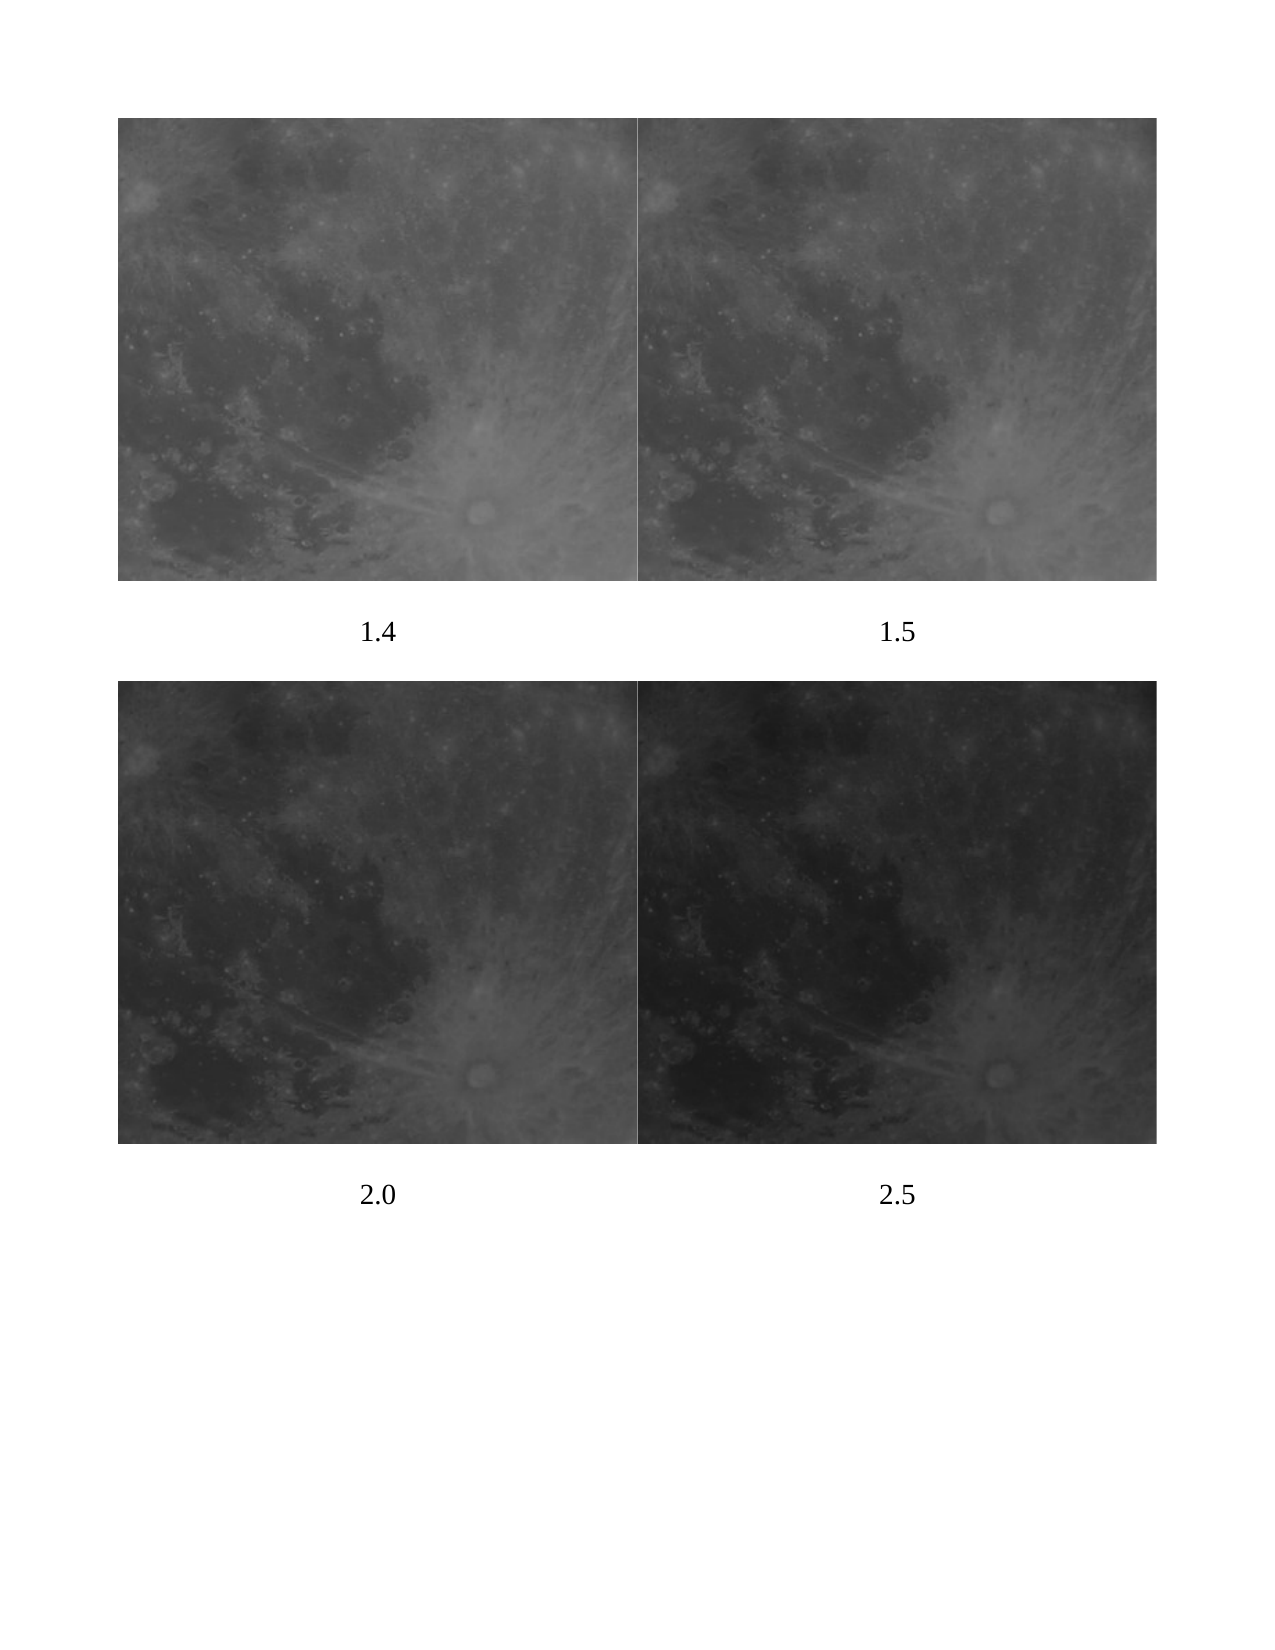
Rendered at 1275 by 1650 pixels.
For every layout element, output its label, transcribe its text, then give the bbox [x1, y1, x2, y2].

table_cell [118, 1144, 637, 1177]
picture [118, 118, 1157, 581]
table_cell [118, 581, 637, 614]
table_cell 2.0 [118, 1177, 637, 1244]
table_cell 2.5 [638, 1177, 1157, 1244]
table_cell [638, 581, 1157, 614]
picture [118, 681, 1157, 1144]
table_cell 1.5 [638, 614, 1157, 681]
table_cell 1.4 [118, 614, 637, 681]
table_cell [638, 1144, 1157, 1177]
